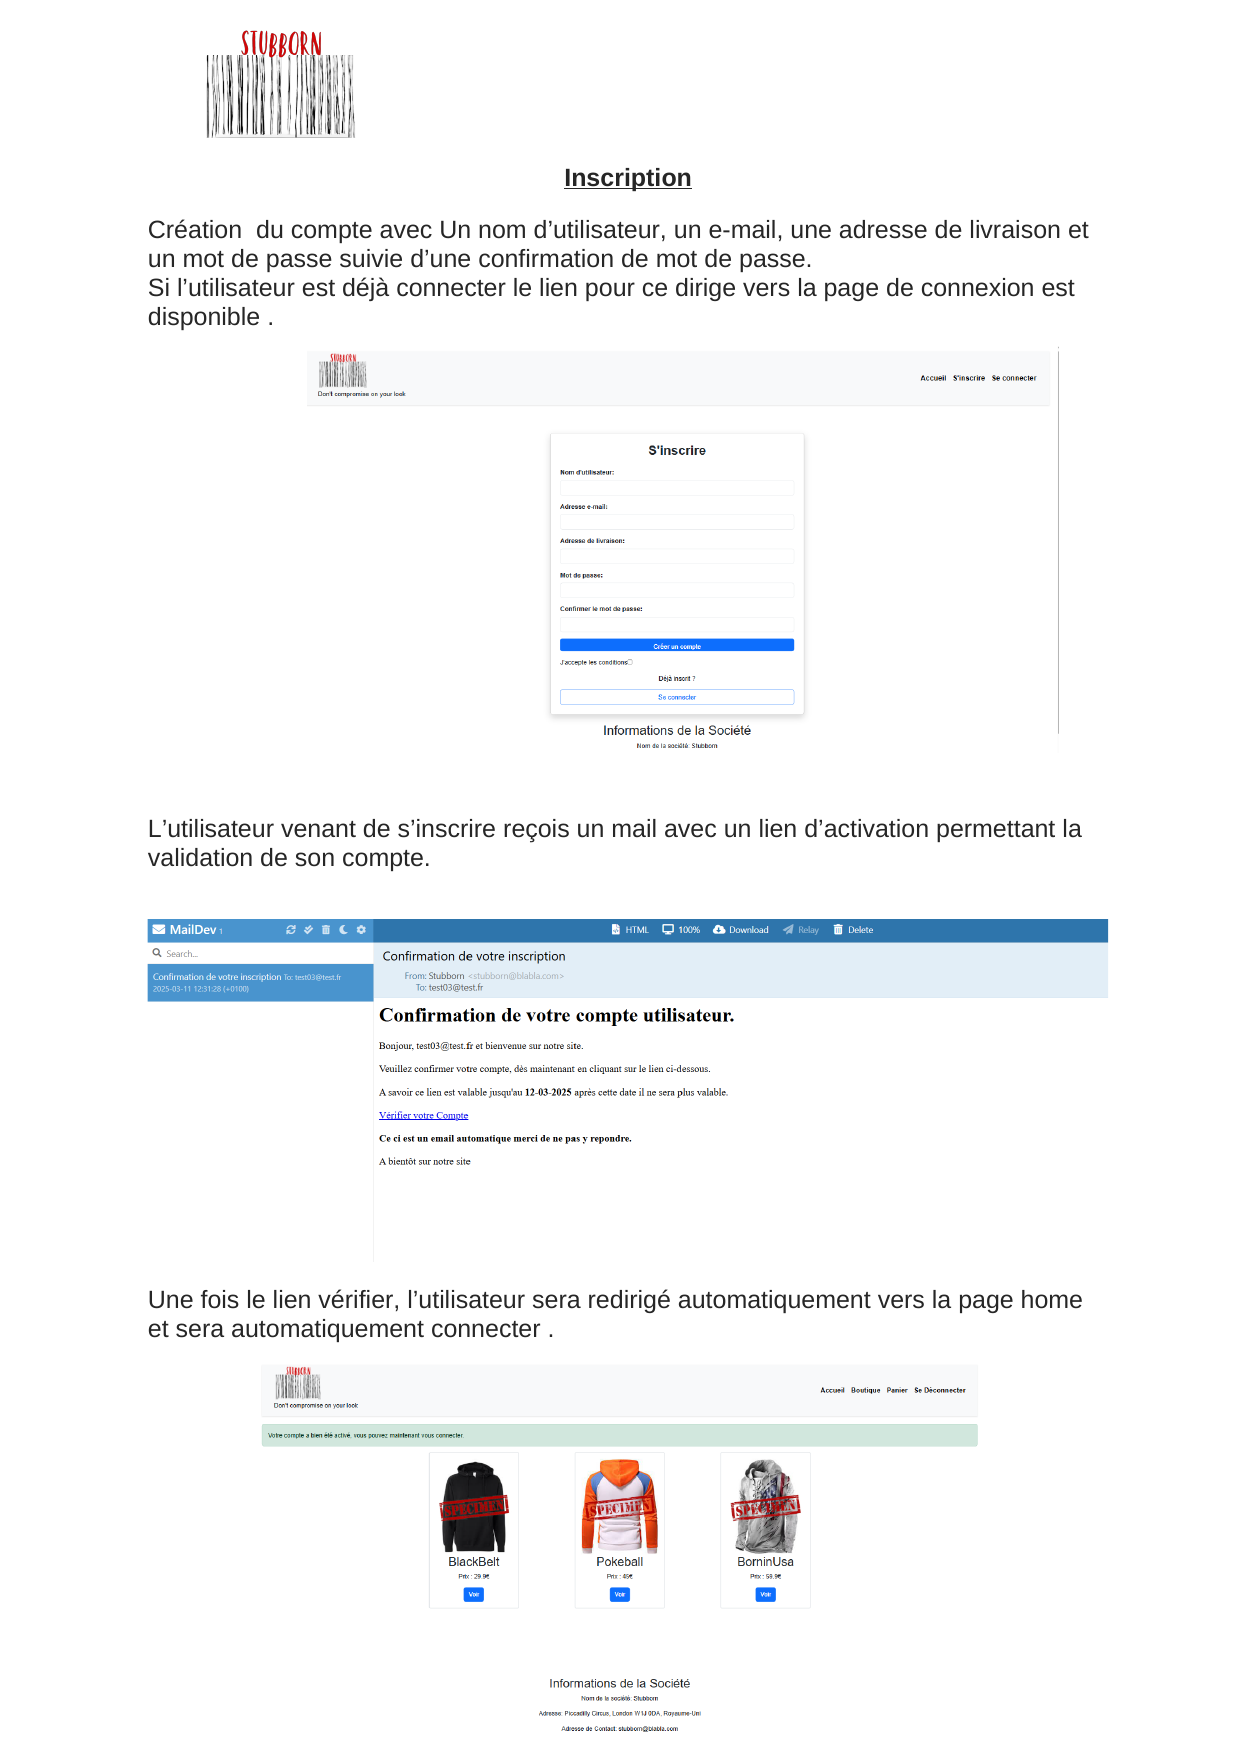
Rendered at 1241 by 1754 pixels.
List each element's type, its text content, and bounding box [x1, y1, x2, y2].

picture [307, 346, 1059, 753]
text L’utilisateur venant de s’inscrire reçois un mail avec un lien d’activation permettant la validation de son compte. [148, 814, 1108, 872]
text Une fois le lien vérifier, l’utilisateur sera redirigé automatiquement vers la page home et sera automatiquement connecter . [148, 1286, 1108, 1343]
text Inscription [148, 162, 1108, 191]
picture [147, 919, 1109, 1262]
picture [200, 23, 362, 142]
text Si l’utilisateur est déjà connecter le lien pour ce dirige vers la page de connexion est disponible . [148, 273, 1108, 330]
picture [260, 1363, 979, 1751]
text Création du compte avec Un nom d’utilisateur, un e-mail, une adresse de livraison et un mot de passe suivie d’une confirmation de mot de passe. [148, 215, 1108, 273]
